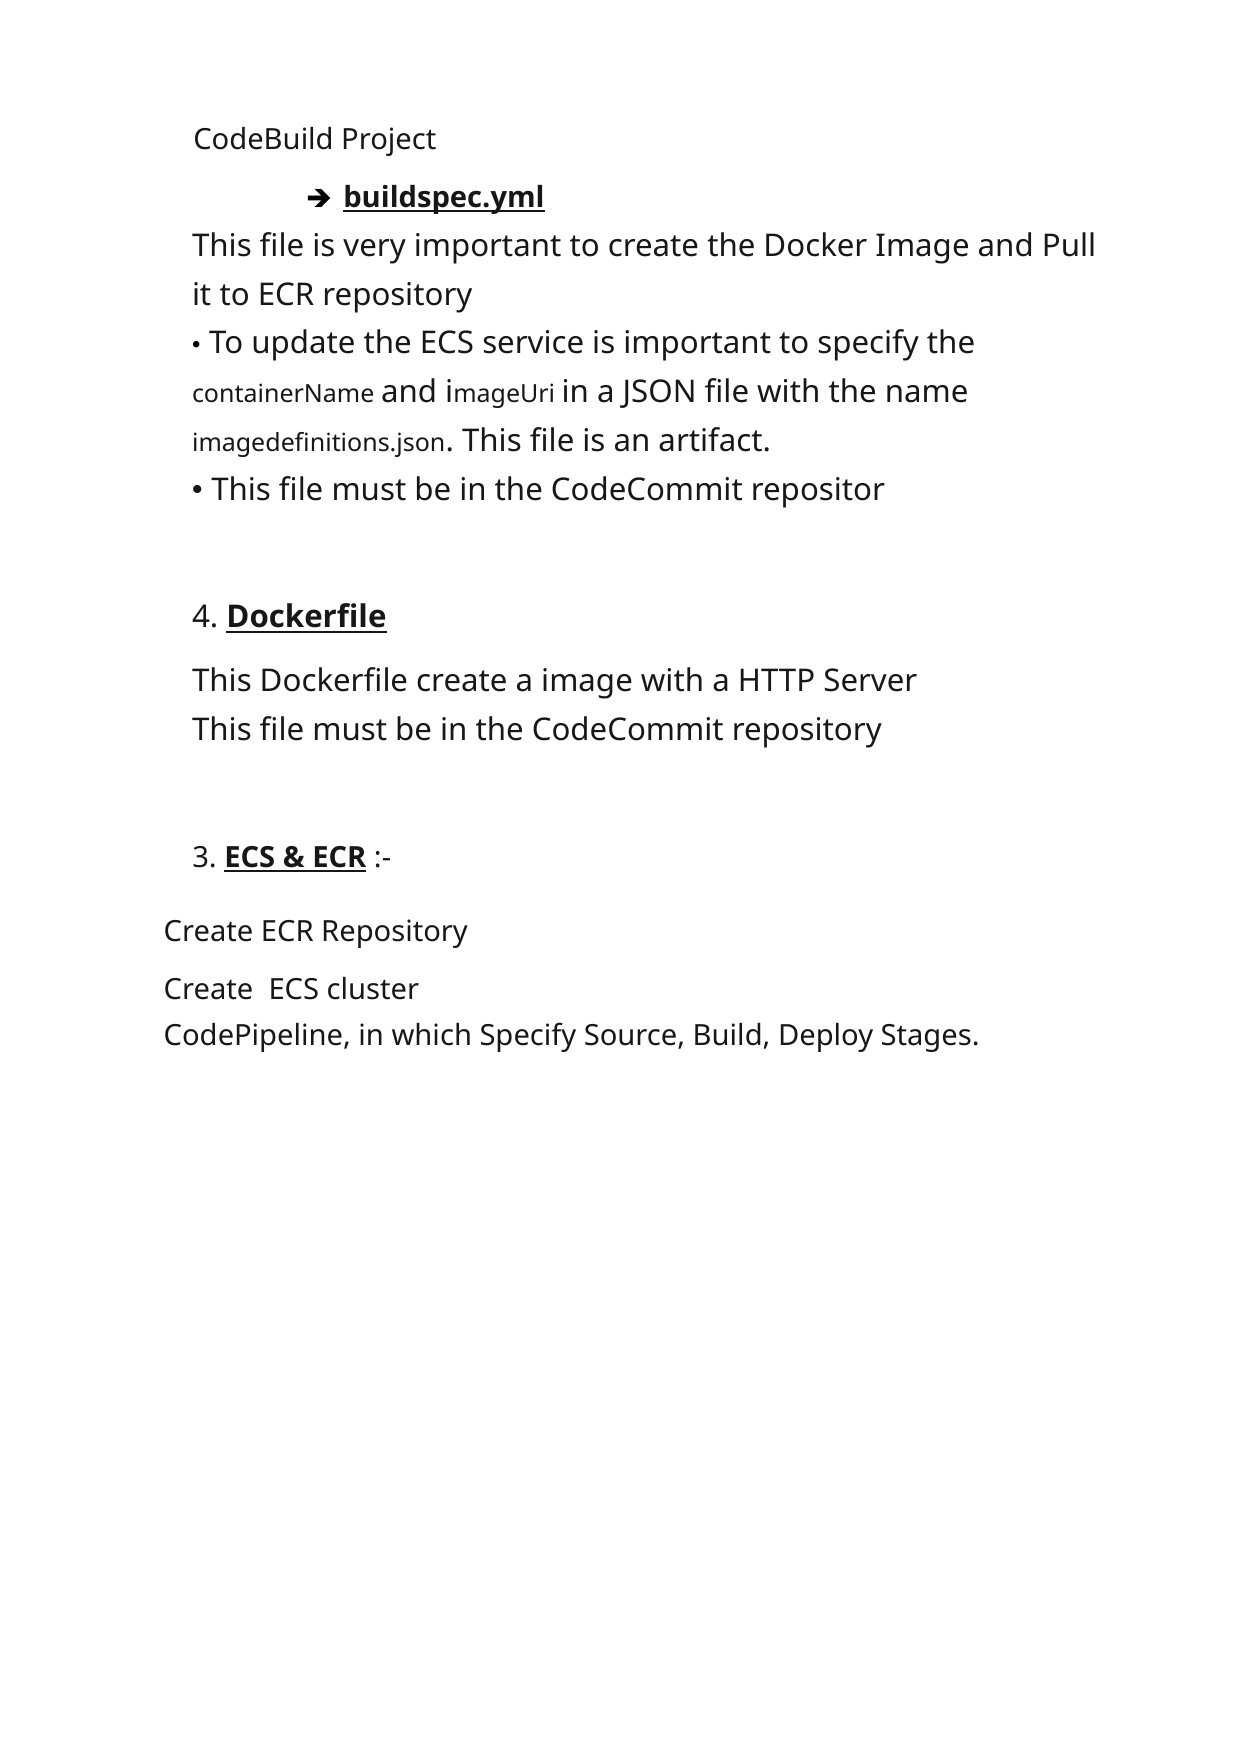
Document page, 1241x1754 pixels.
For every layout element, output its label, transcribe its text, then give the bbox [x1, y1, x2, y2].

text 3. ECS & ECR :- [118, 834, 1122, 877]
list This file is very important to create the Docker Image and Pull it to ECR repository [118, 222, 1122, 314]
list To update the ECS service is important to specify the containerName and imageUri in a JSON file with the name imagedefinitions.json. This file is an artifact. [118, 320, 1122, 461]
subtitle Create ECS cluster [118, 968, 1122, 1008]
list This file must be in the CodeCommit repositor [118, 467, 1122, 510]
subtitle Create ECR Repository [118, 910, 1122, 950]
list This file must be in the CodeCommit repository [118, 707, 1122, 749]
list CodePipeline, in which Specify Source, Build, Deploy Stages. [118, 1014, 1122, 1054]
subtitle CodeBuild Project [156, 118, 1122, 158]
list 4. Dockerfile [118, 594, 1122, 637]
list This Dockerfile create a image with a HTTP Server [118, 658, 1122, 701]
subtitle buildspec.yml [306, 177, 1122, 216]
